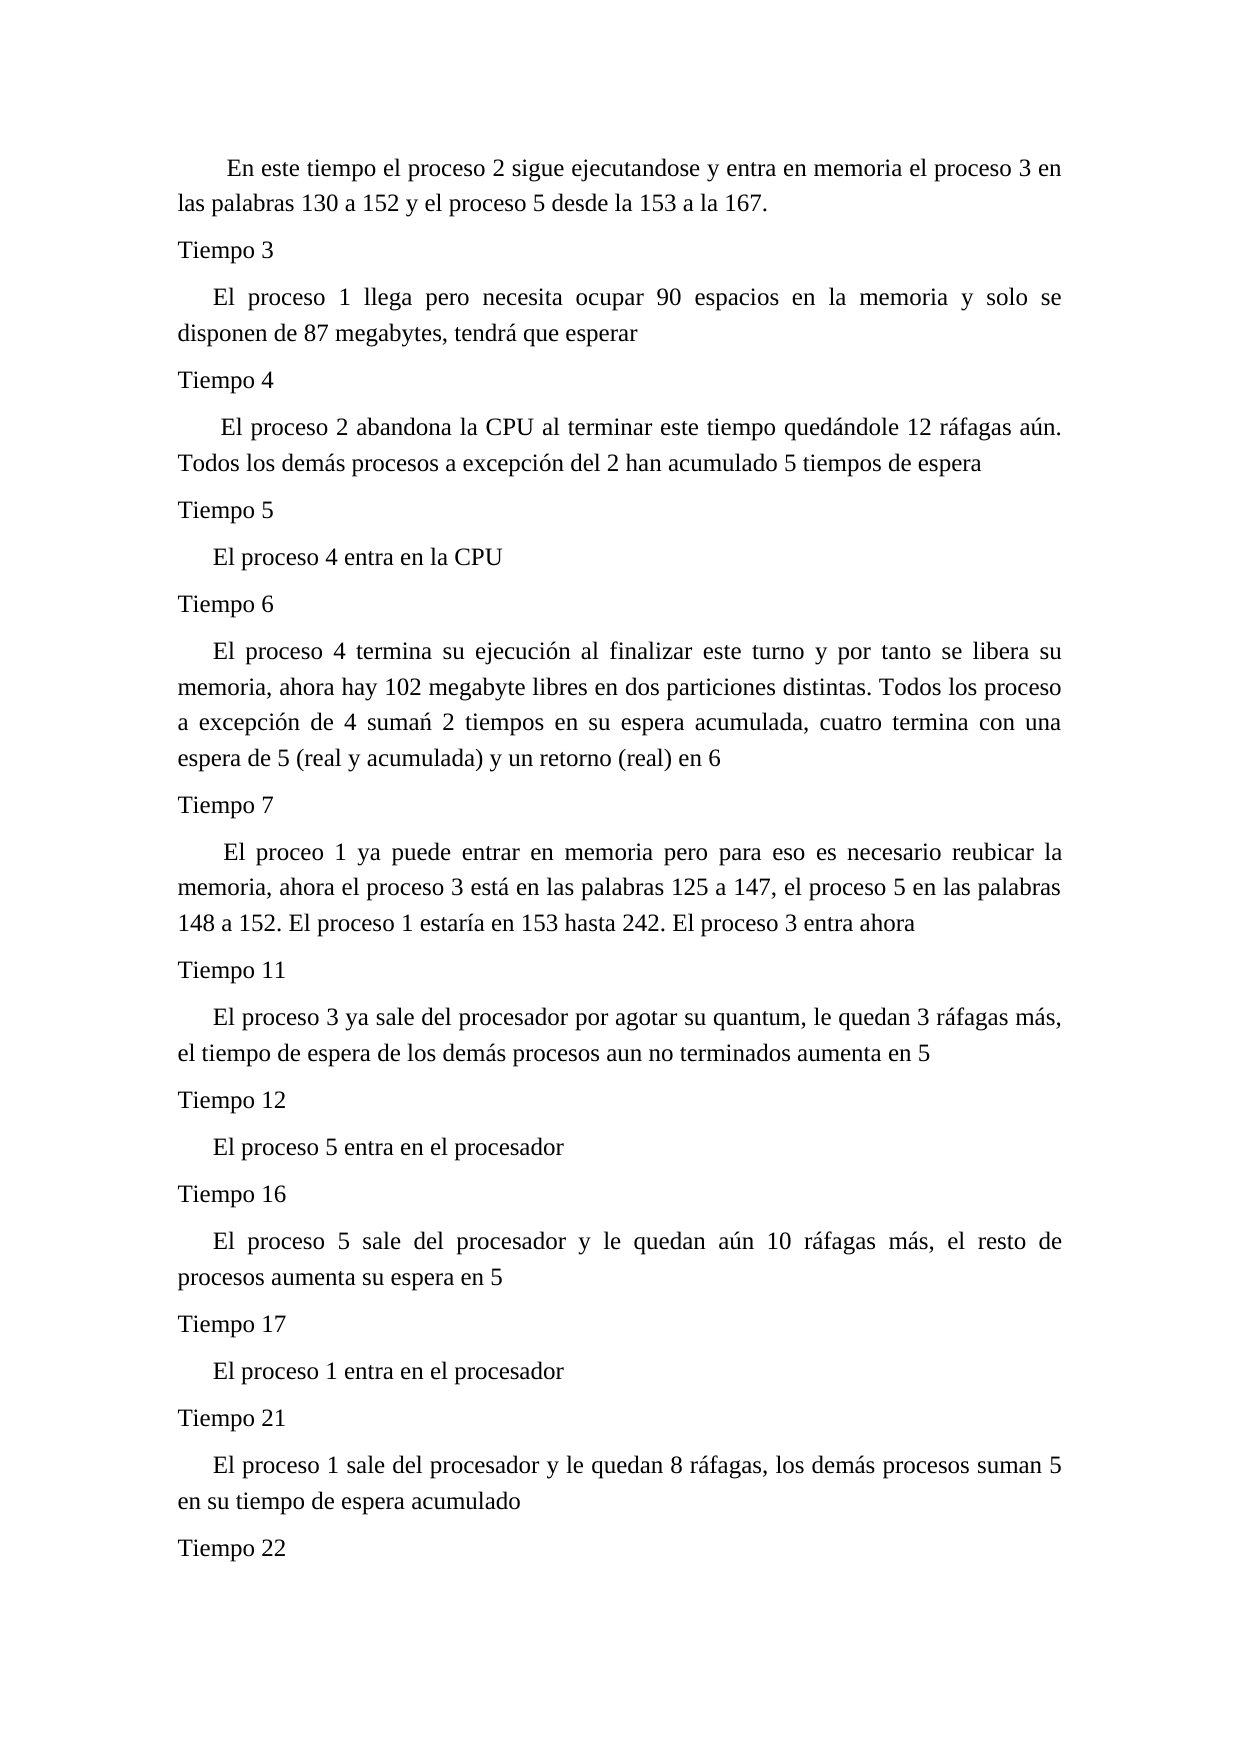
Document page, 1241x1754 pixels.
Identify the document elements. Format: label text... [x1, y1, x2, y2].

text Tiempo 5 [177, 490, 1063, 525]
text Tiempo 4 [177, 360, 1063, 395]
text Tiempo 11 [177, 950, 1063, 985]
text Tiempo 3 [177, 230, 1063, 266]
text El proceso 3 ya sale del procesador por agotar su quantum, le quedan 3 ráfagas más, el tiempo de espera de los demás procesos aun no terminados aumenta en 5 [177, 997, 1063, 1068]
text En este tiempo el proceso 2 sigue ejecutandose y entra en memoria el proceso 3 en las palabras 130 a 152 y el proceso 5 desde la 153 a la 167. [177, 148, 1063, 218]
text Tiempo 6 [177, 584, 1063, 619]
text Tiempo 12 [177, 1080, 1063, 1115]
text El proceso 5 entra en el procesador [177, 1127, 1063, 1162]
text Tiempo 22 [177, 1528, 1063, 1563]
text Tiempo 21 [177, 1398, 1063, 1434]
text Tiempo 16 [177, 1174, 1063, 1209]
text El proceso 5 sale del procesador y le quedan aún 10 ráfagas más, el resto de procesos aumenta su espera en 5 [177, 1221, 1063, 1292]
text El proceso 4 entra en la CPU [177, 537, 1063, 572]
text El proceo 1 ya puede entrar en memoria pero para eso es necesario reubicar la memoria, ahora el proceso 3 está en las palabras 125 a 147, el proceso 5 en las palabras 148 a 152. El proceso 1 estaría en 153 hasta 242. El proceso 3 entra ahora [177, 832, 1063, 938]
text Tiempo 17 [177, 1304, 1063, 1339]
text El proceso 4 termina su ejecución al finalizar este turno y por tanto se libera su memoria, ahora hay 102 megabyte libres en dos particiones distintas. Todos los proceso a excepción de 4 sumań 2 tiempos en su espera acumulada, cuatro termina con una espera de 5 (real y acumulada) y un retorno (real) en 6 [177, 631, 1063, 773]
text El proceso 2 abandona la CPU al terminar este tiempo quedándole 12 ráfagas aún. Todos los demás procesos a excepción del 2 han acumulado 5 tiempos de espera [177, 407, 1063, 478]
text El proceso 1 llega pero necesita ocupar 90 espacios en la memoria y solo se disponen de 87 megabytes, tendrá que esperar [177, 277, 1063, 348]
text El proceso 1 sale del procesador y le quedan 8 ráfagas, los demás procesos suman 5 en su tiempo de espera acumulado [177, 1446, 1063, 1516]
text El proceso 1 entra en el procesador [177, 1351, 1063, 1387]
text Tiempo 7 [177, 785, 1063, 820]
